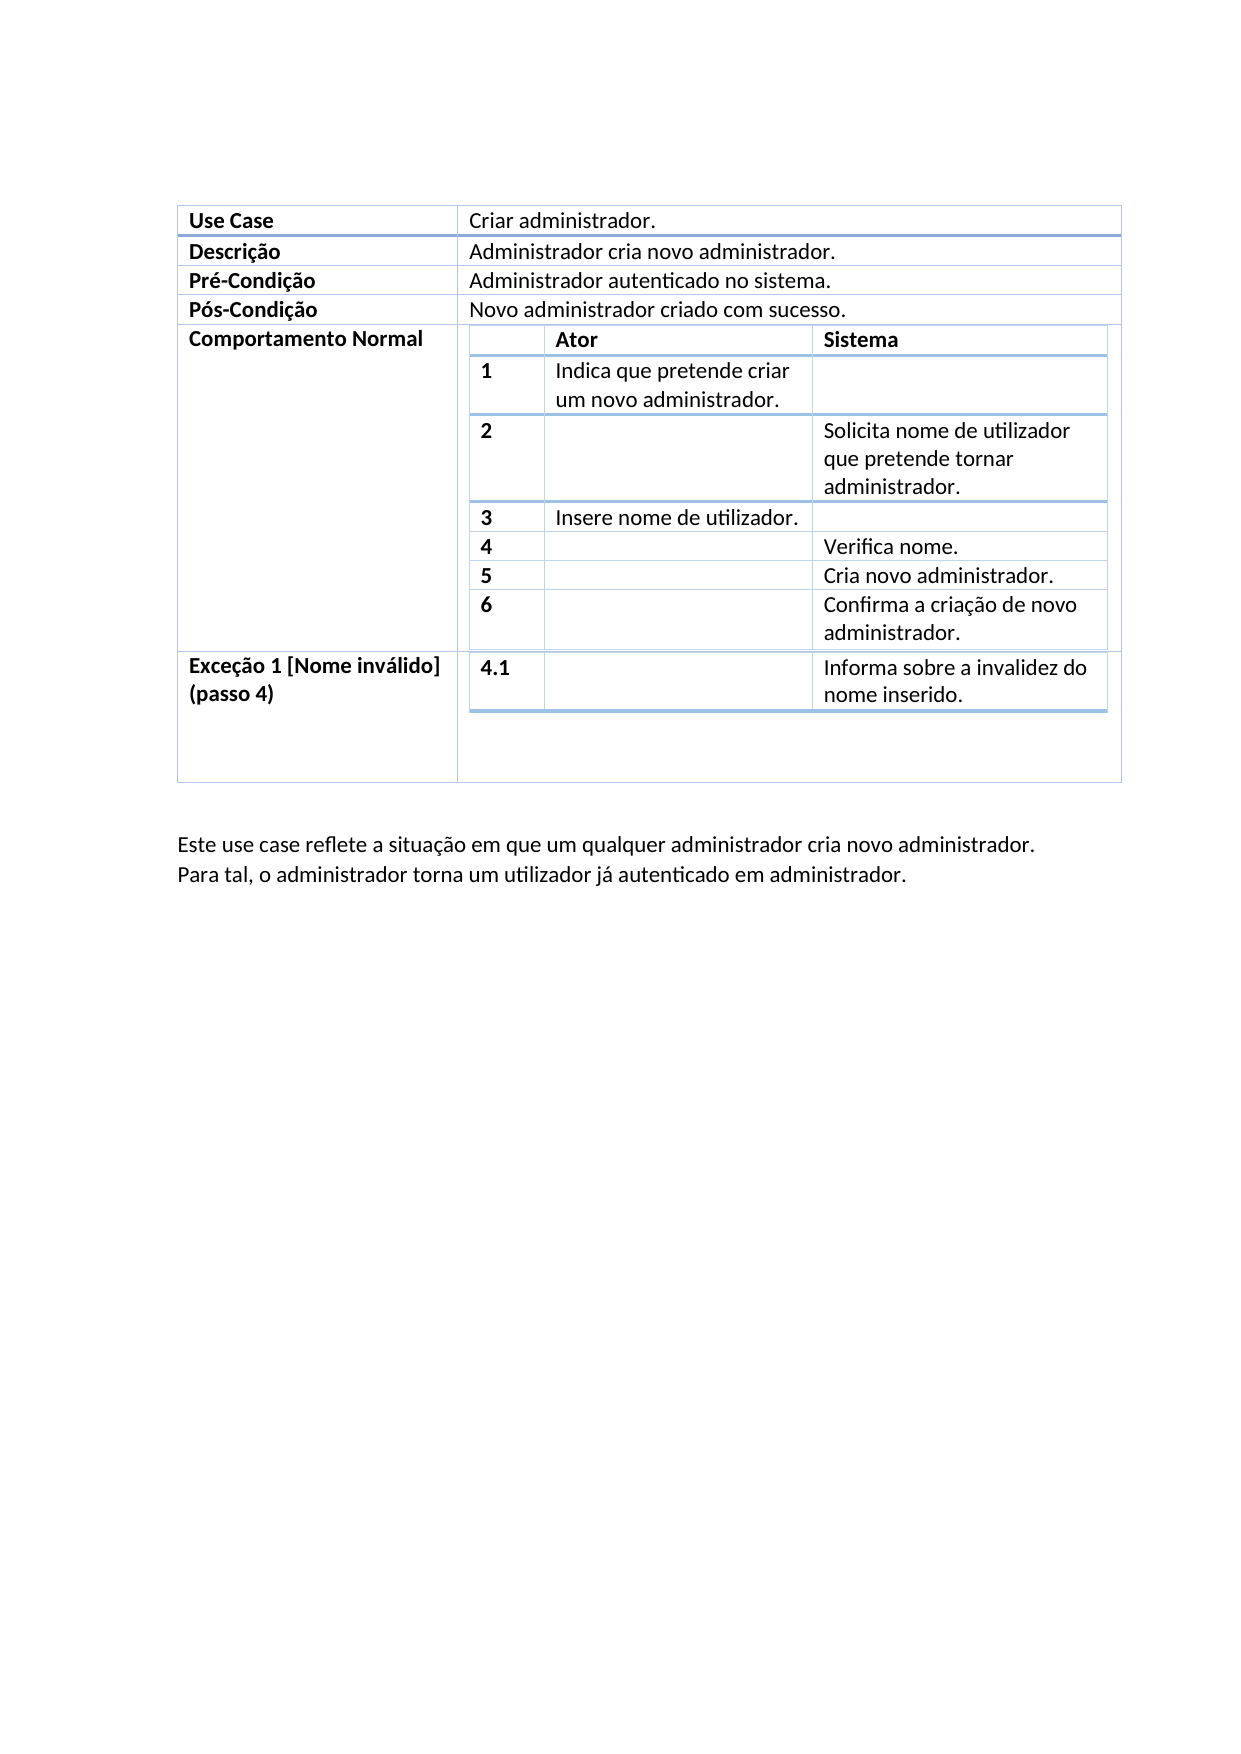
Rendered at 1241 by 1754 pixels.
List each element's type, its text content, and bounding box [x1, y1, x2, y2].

table_cell [458, 652, 1121, 782]
table_cell [813, 357, 1107, 413]
table_cell Indica que pretende criar um novo administrador. [545, 357, 812, 413]
table_cell 4 [470, 532, 544, 560]
table_cell [545, 590, 812, 649]
table_cell 2 [470, 416, 544, 500]
table_cell [545, 416, 812, 500]
table_cell Descrição [178, 237, 457, 265]
table_cell [458, 325, 1121, 651]
table_cell Confirma a criação de novo administrador. [813, 590, 1107, 649]
text Este use case reflete a situação em que um qualquer administrador cria novo administrador. Para tal, o administrador torna um utilizador já autenticado em administrador. [177, 830, 1063, 888]
table_cell Pós-Condição [178, 295, 457, 323]
table_cell Verifica nome. [813, 532, 1107, 560]
table_header Criar administrador. [458, 206, 1121, 234]
table_cell [545, 561, 812, 589]
table_header Informa sobre a invalidez do nome inserido. [813, 653, 1107, 709]
table_cell Solicita nome de utilizador que pretende tornar administrador. [813, 416, 1107, 500]
table_cell 5 [470, 561, 544, 589]
table_cell Pré-Condição [178, 266, 457, 294]
table_header [545, 653, 812, 709]
table_cell Exceção 1 [Nome inválido](passo 4) [178, 652, 457, 782]
table_cell [545, 532, 812, 560]
table_cell 3 [470, 503, 544, 531]
table_header [470, 326, 544, 353]
table_header 4.1 [470, 653, 544, 709]
table_cell [813, 503, 1107, 531]
table_cell Insere nome de utilizador. [545, 503, 812, 531]
table_cell Novo administrador criado com sucesso. [458, 295, 1121, 323]
table_cell Administrador autenticado no sistema. [458, 266, 1121, 294]
table_header Ator [545, 326, 812, 353]
table_cell Administrador cria novo administrador. [458, 237, 1121, 265]
table_cell 1 [470, 357, 544, 413]
table_cell 6 [470, 590, 544, 649]
table_header Sistema [813, 326, 1107, 353]
table_cell Cria novo administrador. [813, 561, 1107, 589]
table_header Use Case [178, 206, 457, 234]
table_cell Comportamento Normal [178, 325, 457, 651]
